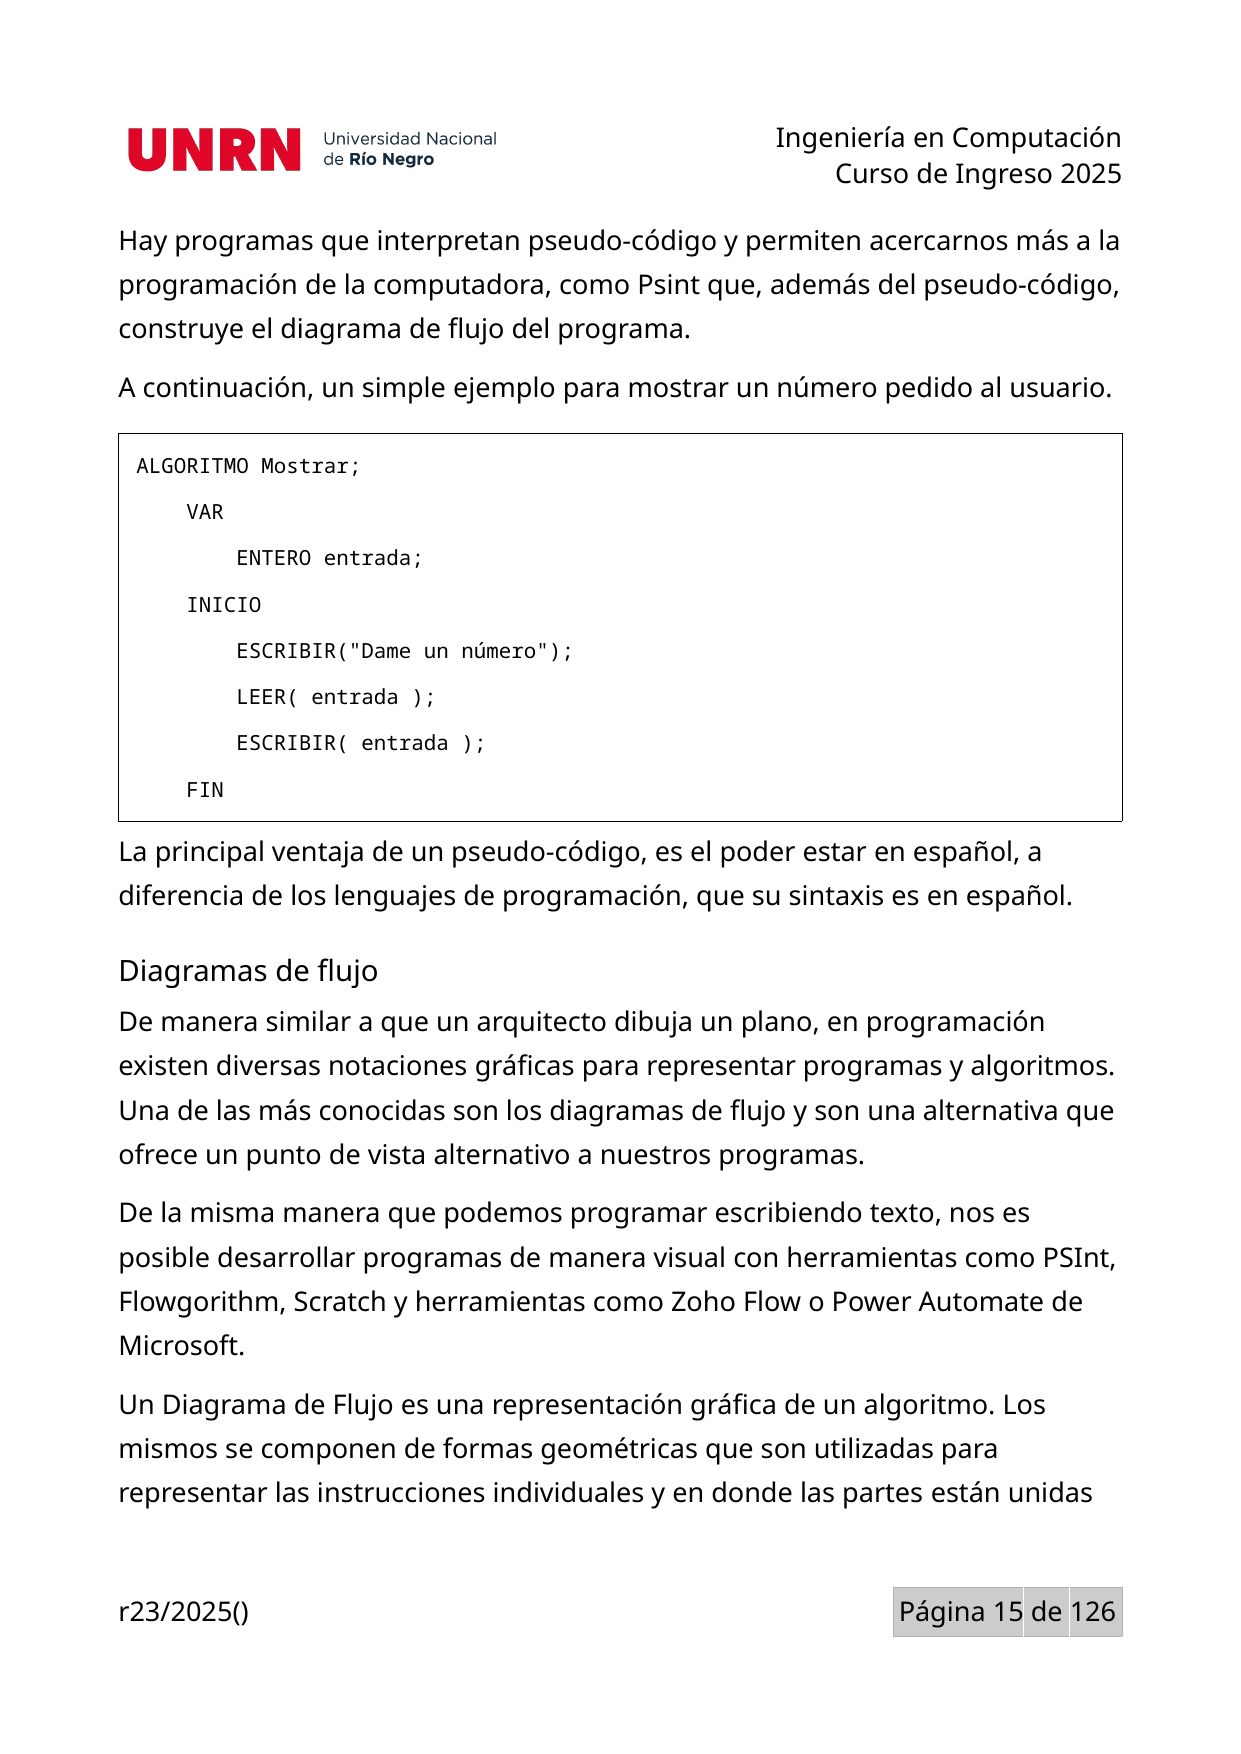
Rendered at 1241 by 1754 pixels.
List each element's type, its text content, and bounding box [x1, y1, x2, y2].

text De manera similar a que un arquitecto dibuja un plano, en programación existen diversas notaciones gráficas para representar programas y algoritmos. Una de las más conocidas son los diagramas de flujo y son una alternativa que ofrece un punto de vista alternativo a nuestros programas. [118, 1003, 1122, 1172]
picture [118, 118, 505, 180]
text De la misma manera que podemos programar escribiendo texto, nos es posible desarrollar programas de manera visual con herramientas como PSInt, Flowgorithm, Scratch y herramientas como Zoho Flow o Power Automate de Microsoft. [118, 1194, 1122, 1363]
subtitle Diagramas de flujo [118, 950, 1122, 990]
text ALGORITMO Mostrar; [119, 434, 1122, 479]
text A continuación, un simple ejemplo para mostrar un número pedido al usuario. [118, 368, 1122, 405]
text Un Diagrama de Flujo es una representación gráfica de un algoritmo. Los mismos se componen de formas geométricas que son utilizadas para representar las instrucciones individuales y en donde las partes están unidas [118, 1385, 1122, 1510]
text La principal ventaja de un pseudo-código, es el poder estar en español, a diferencia de los lenguajes de programación, que su sintaxis es en español. [118, 833, 1122, 914]
text FIN [119, 757, 1122, 821]
text LEER( entrada ); [119, 664, 1122, 711]
text INICIO [119, 572, 1122, 618]
text ENTERO entrada; [119, 526, 1122, 572]
text VAR [119, 479, 1122, 526]
text ESCRIBIR("Dame un número"); [119, 618, 1122, 664]
text ESCRIBIR( entrada ); [119, 711, 1122, 757]
text Hay programas que interpretan pseudo-código y permiten acercarnos más a la programación de la computadora, como Psint que, además del pseudo-código, construye el diagrama de flujo del programa. [118, 221, 1122, 347]
